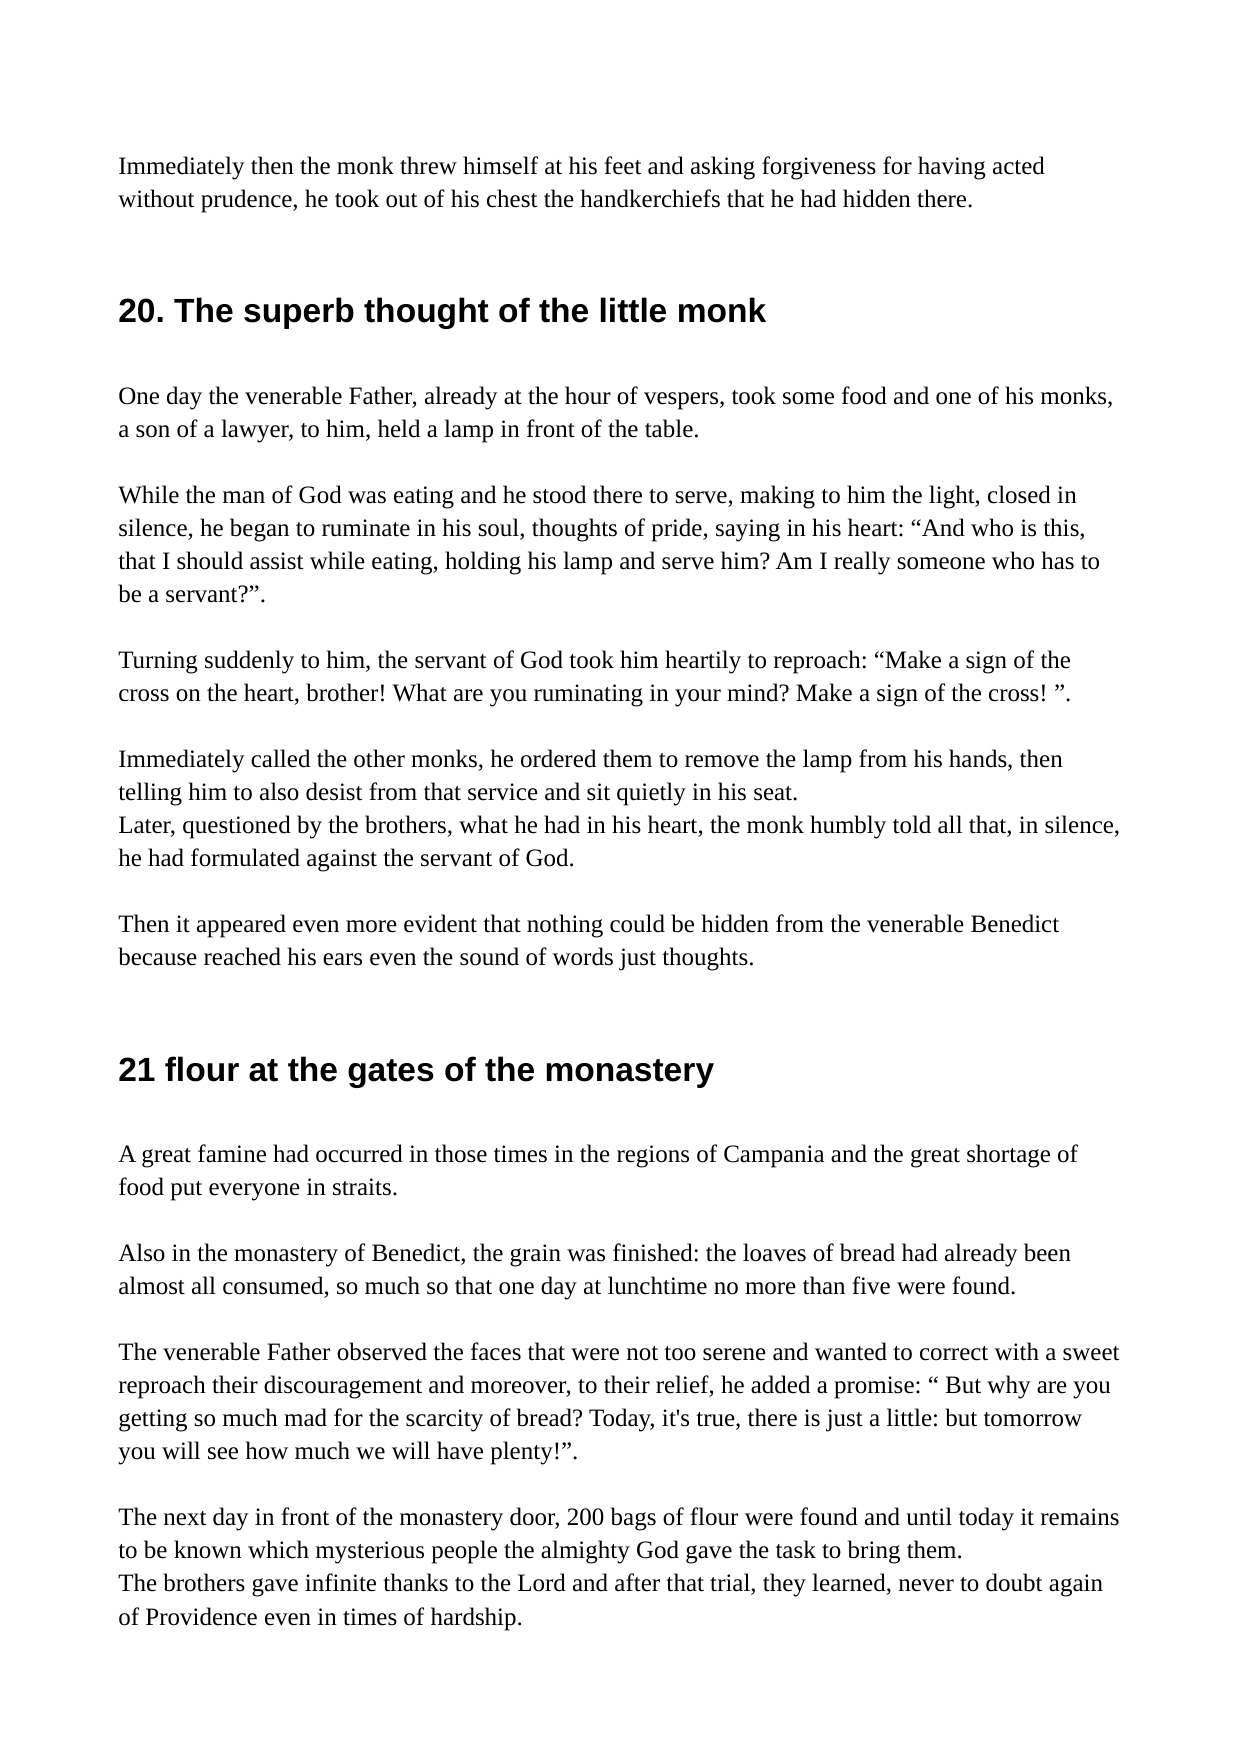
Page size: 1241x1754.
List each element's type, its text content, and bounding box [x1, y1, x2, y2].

subtitle 21 flour at the gates of the monastery [118, 1011, 1122, 1127]
text A great famine had occurred in those times in the regions of Campania and the great shortage of food put everyone in straits. Also in the monastery of Benedict, the grain was finished: the loaves of bread had already been almost all consumed, so much so that one day at lunchtime no more than five were found. The venerable Father observed the faces that were not too serene and wanted to correct with a sweet reproach their discouragement and moreover, to their relief, he added a promise: “ But why are you getting so much mad for the scarcity of bread? Today, it's true, there is just a little: but tomorrow you will see how much we will have plenty!”. The next day in front of the monastery door, 200 bags of flour were found and until today it remains to be known which mysterious people the almighty God gave the task to bring them. The brothers gave infinite thanks to the Lord and after that trial, they learned, never to doubt again of Providence even in times of hardship. [118, 1139, 1122, 1630]
subtitle 20. The superb thought of the little monk [118, 253, 1122, 368]
text One day the venerable Father, already at the hour of vespers, took some food and one of his monks, a son of a lawyer, to him, held a lamp in front of the table. While the man of God was eating and he stood there to serve, making to him the light, closed in silence, he began to ruminate in his soul, thoughts of pride, saying in his heart: “And who is this, that I should assist while eating, holding his lamp and serve him? Am I really someone who has to be a servant?”. Turning suddenly to him, the servant of God took him heartily to reproach: “Make a sign of the cross on the heart, brother! What are you ruminating in your mind? Make a sign of the cross! ”. Immediately called the other monks, he ordered them to remove the lamp from his hands, then telling him to also desist from that service and sit quietly in his seat. Later, questioned by the brothers, what he had in his heart, the monk humbly told all that, in silence, he had formulated against the servant of God. Then it appeared even more evident that nothing could be hidden from the venerable Benedict because reached his ears even the sound of words just thoughts. [118, 381, 1122, 971]
text Immediately then the monk threw himself at his feet and asking forgiveness for having acted without prudence, he took out of his chest the handkerchiefs that he had hidden there. [118, 118, 1122, 213]
